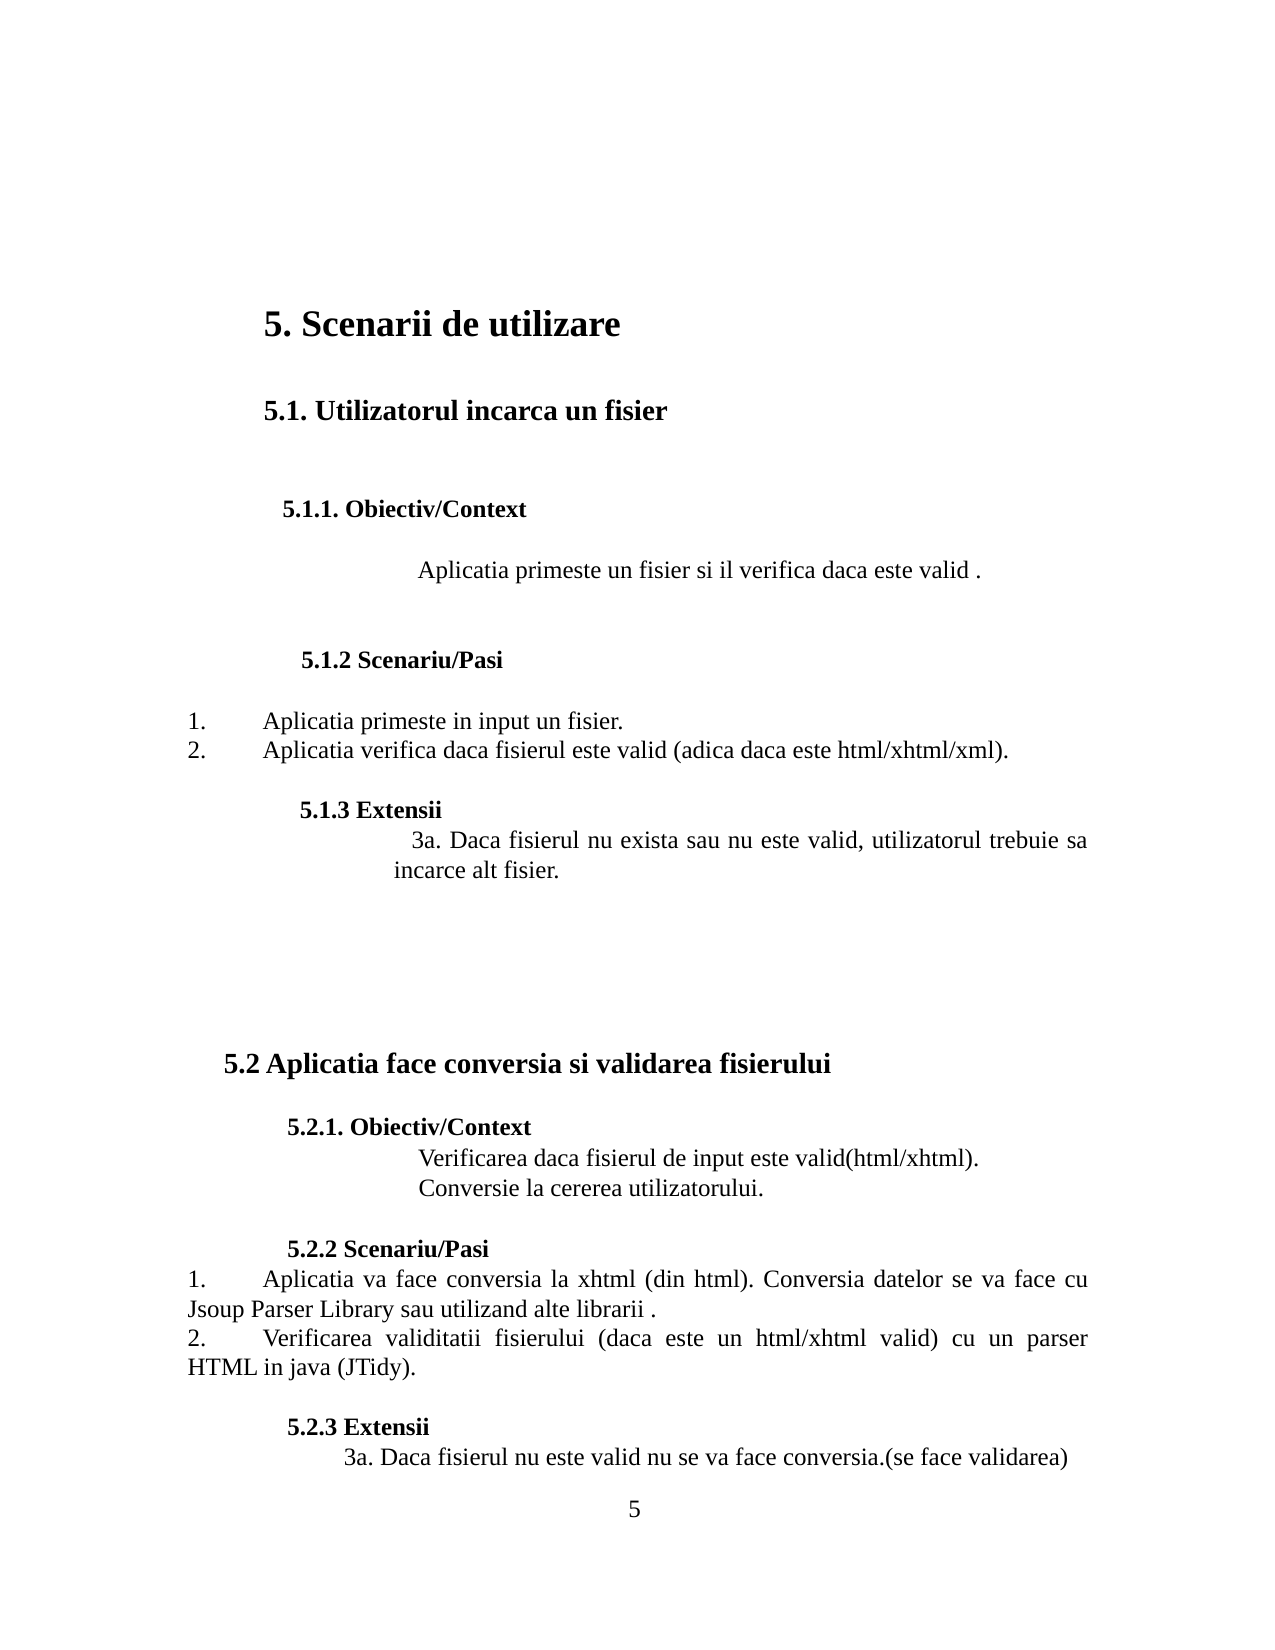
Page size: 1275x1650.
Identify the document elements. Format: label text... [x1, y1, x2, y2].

text 3a. Daca fisierul nu este valid nu se va face conversia.(se face validarea) [187, 1442, 1089, 1471]
text Verificarea daca fisierul de input este valid(html/xhtml). [187, 1143, 1137, 1171]
list Verificarea validitatii fisierului (daca este un html/xhtml valid) cu un parser HTML in java (JTidy). [187, 1323, 1089, 1381]
text 5.2 Aplicatia face conversia si validarea fisierului [187, 1046, 1137, 1080]
list Aplicatia verifica daca fisierul este valid (adica daca este html/xhtml/xml). [187, 735, 1089, 764]
text 5.2.2 Scenariu/Pasi [187, 1234, 1137, 1263]
text Aplicatia primeste un fisier si il verifica daca este valid . [262, 555, 1137, 584]
list Aplicatia va face conversia la xhtml (din html). Conversia datelor se va face cu Jsoup Parser Library sau utilizand alte librarii . [187, 1264, 1089, 1322]
text 5.1. Utilizatorul incarca un fisier [263, 393, 1137, 426]
text 5.1.1. Obiectiv/Context [263, 494, 1137, 523]
text 5.2.1. Obiectiv/Context [187, 1112, 1137, 1141]
text 5.2.3 Extensii [187, 1412, 1137, 1441]
text 3a. Daca fisierul nu exista sau nu este valid, utilizatorul trebuie sa incarce alt fisier. [187, 826, 1089, 883]
text 5.1.2 Scenariu/Pasi [263, 645, 1137, 674]
text Conversie la cererea utilizatorului. [187, 1173, 1137, 1202]
text 5. Scenarii de utilizare [263, 302, 1137, 345]
text 5.1.3 Extensii [187, 795, 1137, 824]
list Aplicatia primeste in input un fisier. [187, 706, 1089, 735]
